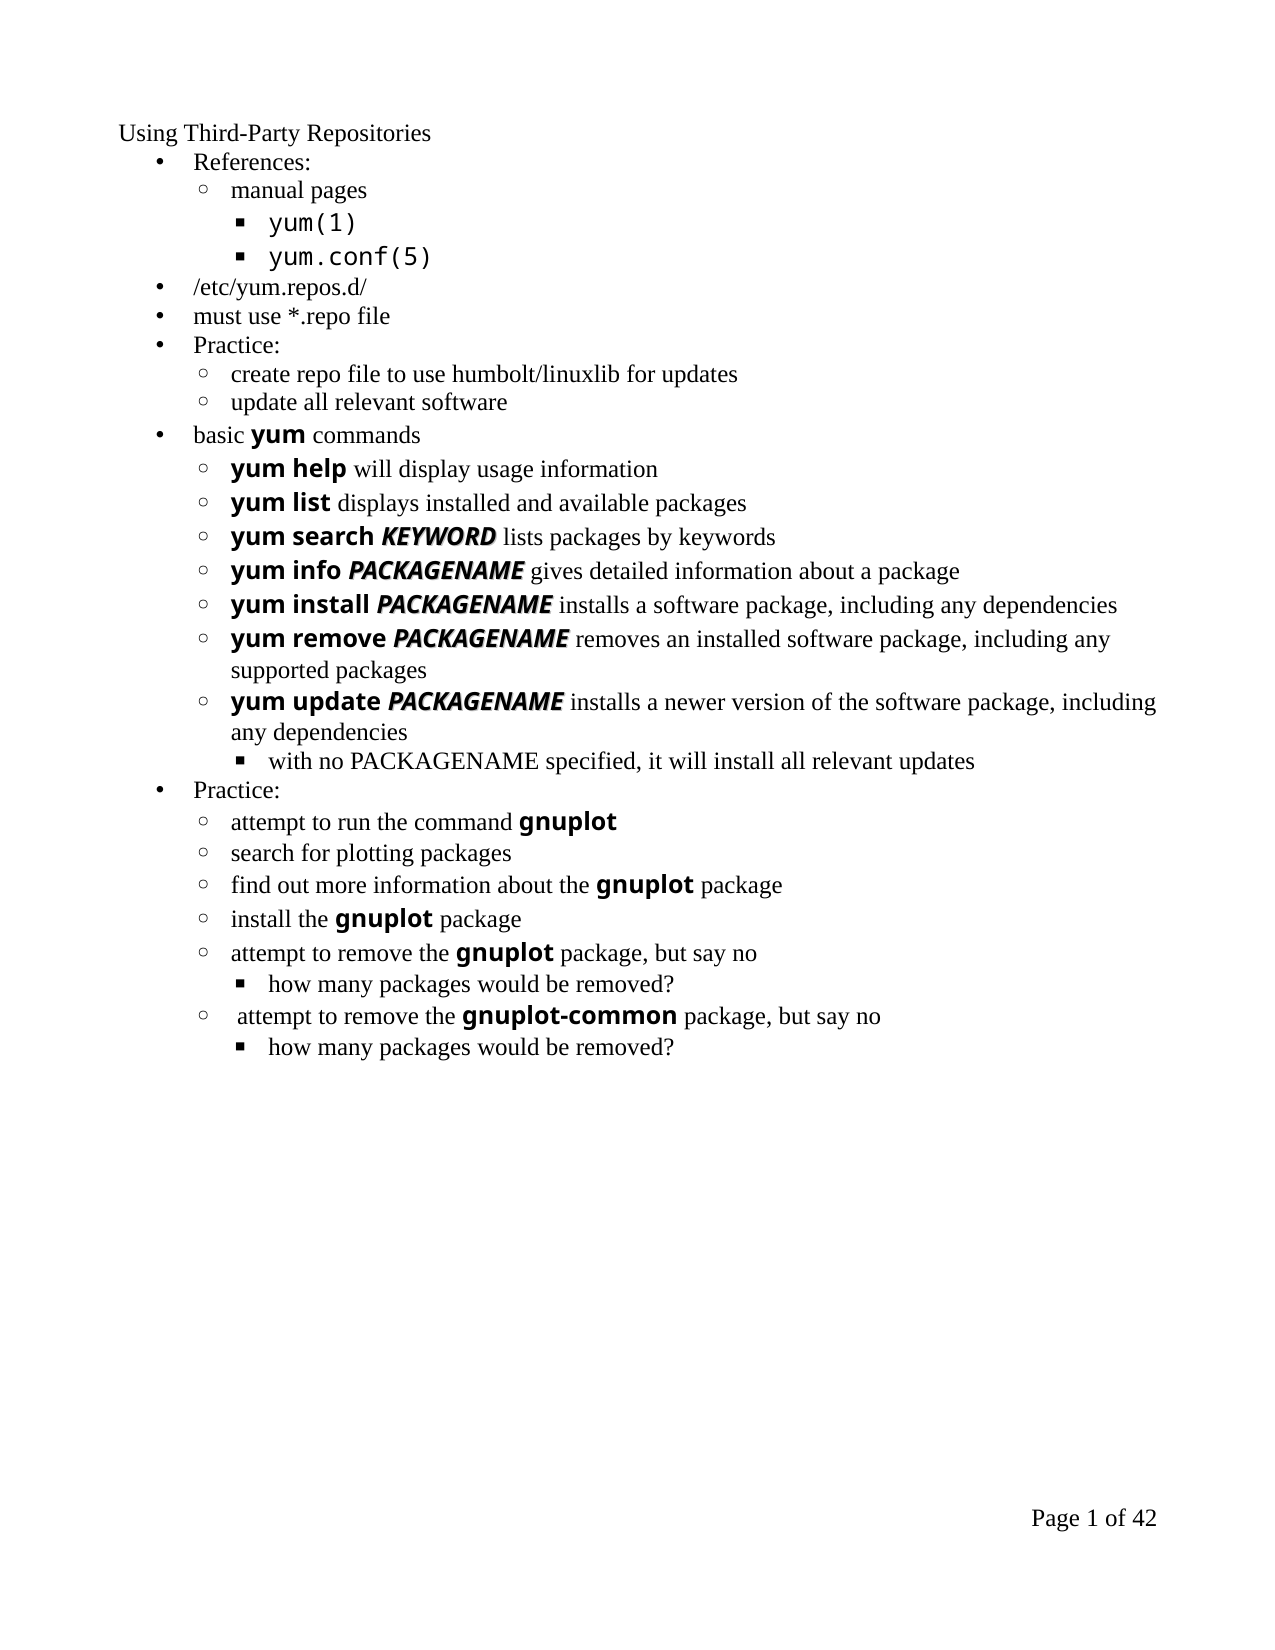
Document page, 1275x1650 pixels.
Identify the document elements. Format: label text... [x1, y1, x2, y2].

list attempt to remove the gnuplot-common package, but say no [193, 997, 1157, 1032]
list yum info packagename gives detailed information about a package [193, 552, 1157, 587]
list attempt to remove the gnuplot package, but say no [193, 935, 1157, 969]
list yum search keyword lists packages by keywords [193, 518, 1157, 552]
list attempt to run the command gnuplot [193, 804, 1157, 838]
list yum list displays installed and available packages [193, 484, 1157, 518]
list how many packages would be removed? [231, 1032, 1157, 1060]
list /etc/yum.repos.d/ [156, 272, 1157, 301]
list install the gnuplot package [193, 901, 1157, 935]
list find out more information about the gnuplot package [193, 867, 1157, 901]
list create repo file to use humbolt/linuxlib for updates [193, 359, 1157, 387]
list yum remove packagename removes an installed software package, including any supported packages [193, 621, 1157, 683]
list yum install packagENAME installs a software package, including any dependencies [193, 587, 1157, 621]
list manual pages [193, 176, 1157, 204]
list Practice: [156, 330, 1157, 359]
text Using Third-Party Repositories [118, 118, 1157, 147]
list must use *.repo file [156, 301, 1157, 330]
list update all relevant software [193, 387, 1157, 416]
list yum.conf(5) [231, 238, 1157, 272]
list how many packages would be removed? [231, 969, 1157, 997]
list basic yum commands [156, 416, 1157, 450]
list search for plotting packages [193, 838, 1157, 867]
list yum(1) [231, 204, 1157, 238]
list References: [156, 147, 1157, 176]
list Practice: [156, 775, 1157, 804]
list with no PACKAGENAME specified, it will install all relevant updates [231, 746, 1157, 775]
list yum update packageNAME installs a newer version of the software package, including any dependencies [193, 683, 1157, 746]
list yum help will display usage information [193, 450, 1157, 484]
